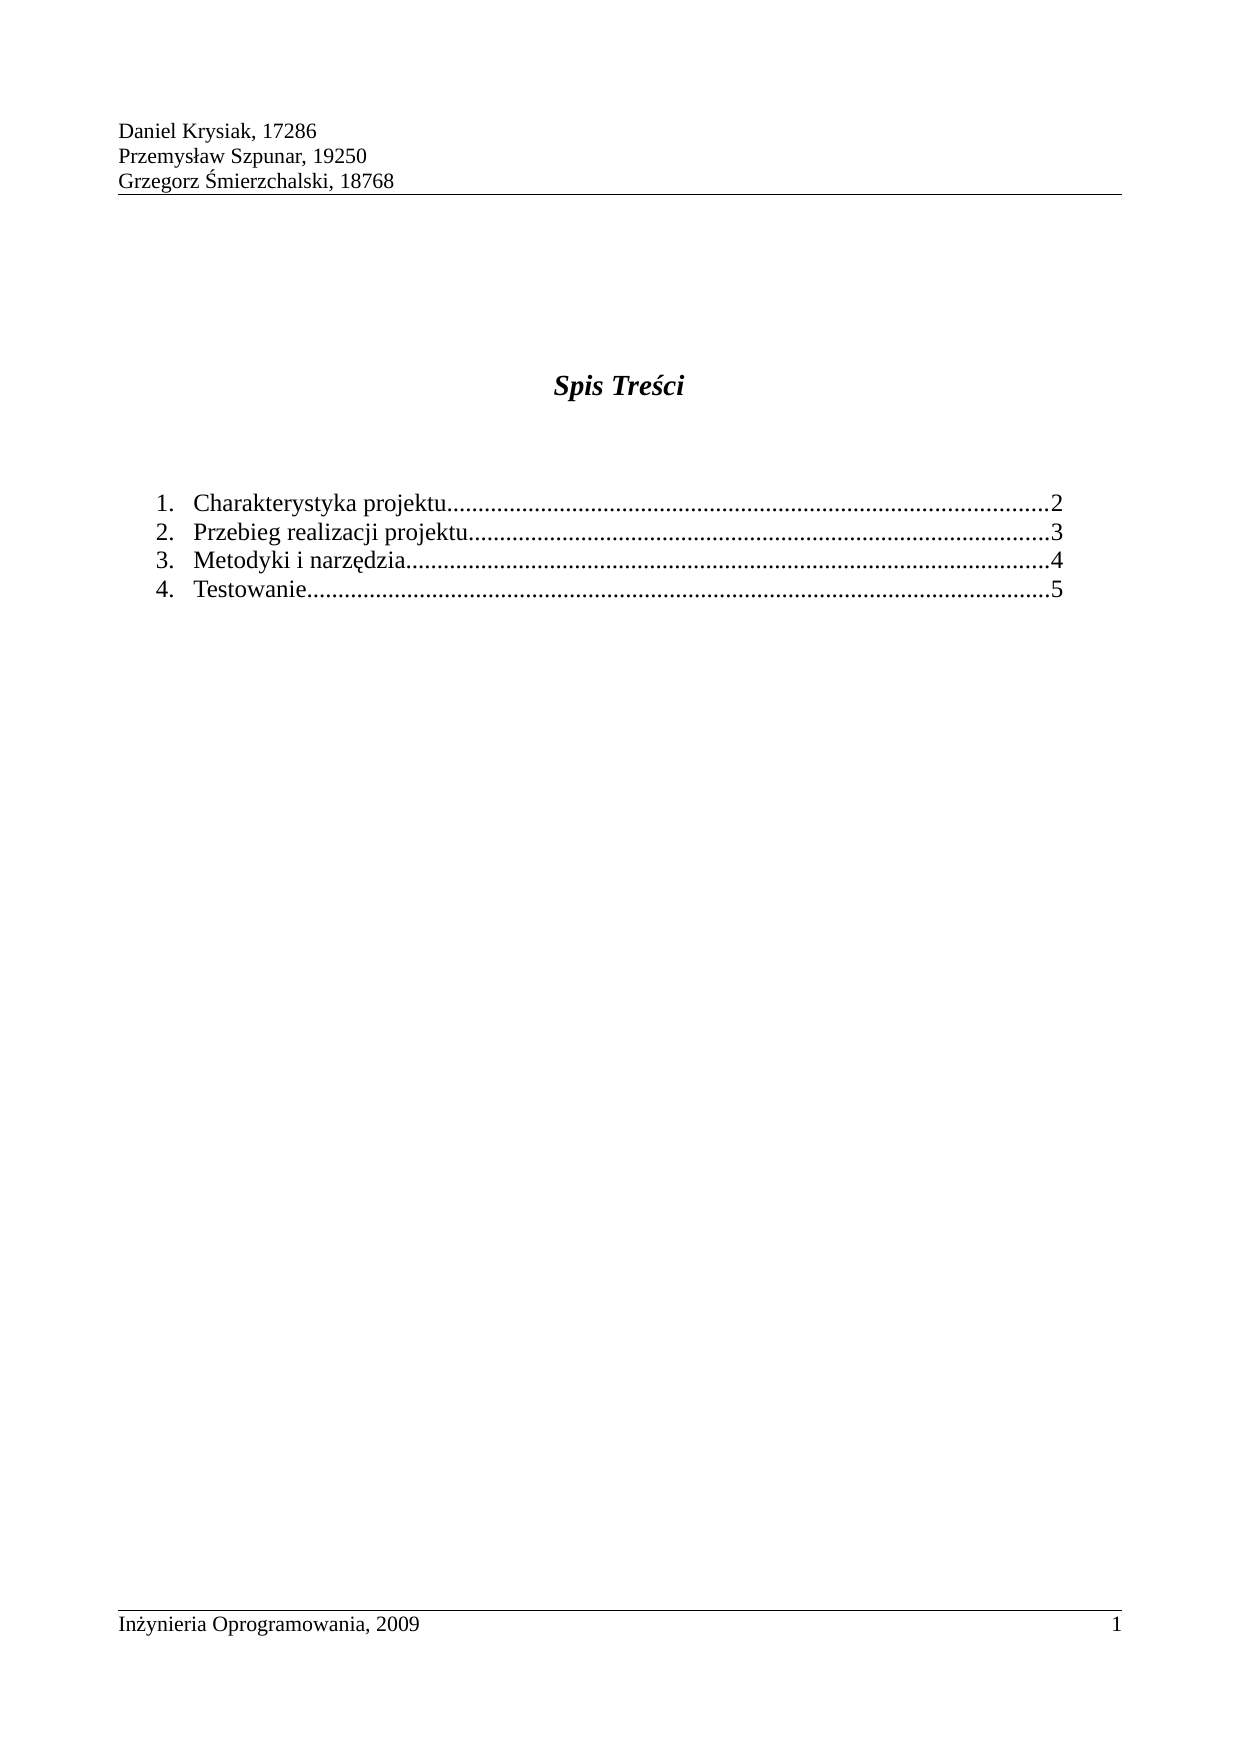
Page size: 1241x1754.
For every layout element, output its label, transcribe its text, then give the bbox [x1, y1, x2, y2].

text Spis Treści [118, 368, 1122, 402]
list Charakterystyka projektu 2 [156, 488, 1122, 517]
list Testowanie 5 [156, 574, 1122, 603]
list Przebieg realizacji projektu 3 [156, 517, 1122, 545]
list Metodyki i narzędzia 4 [156, 545, 1122, 574]
